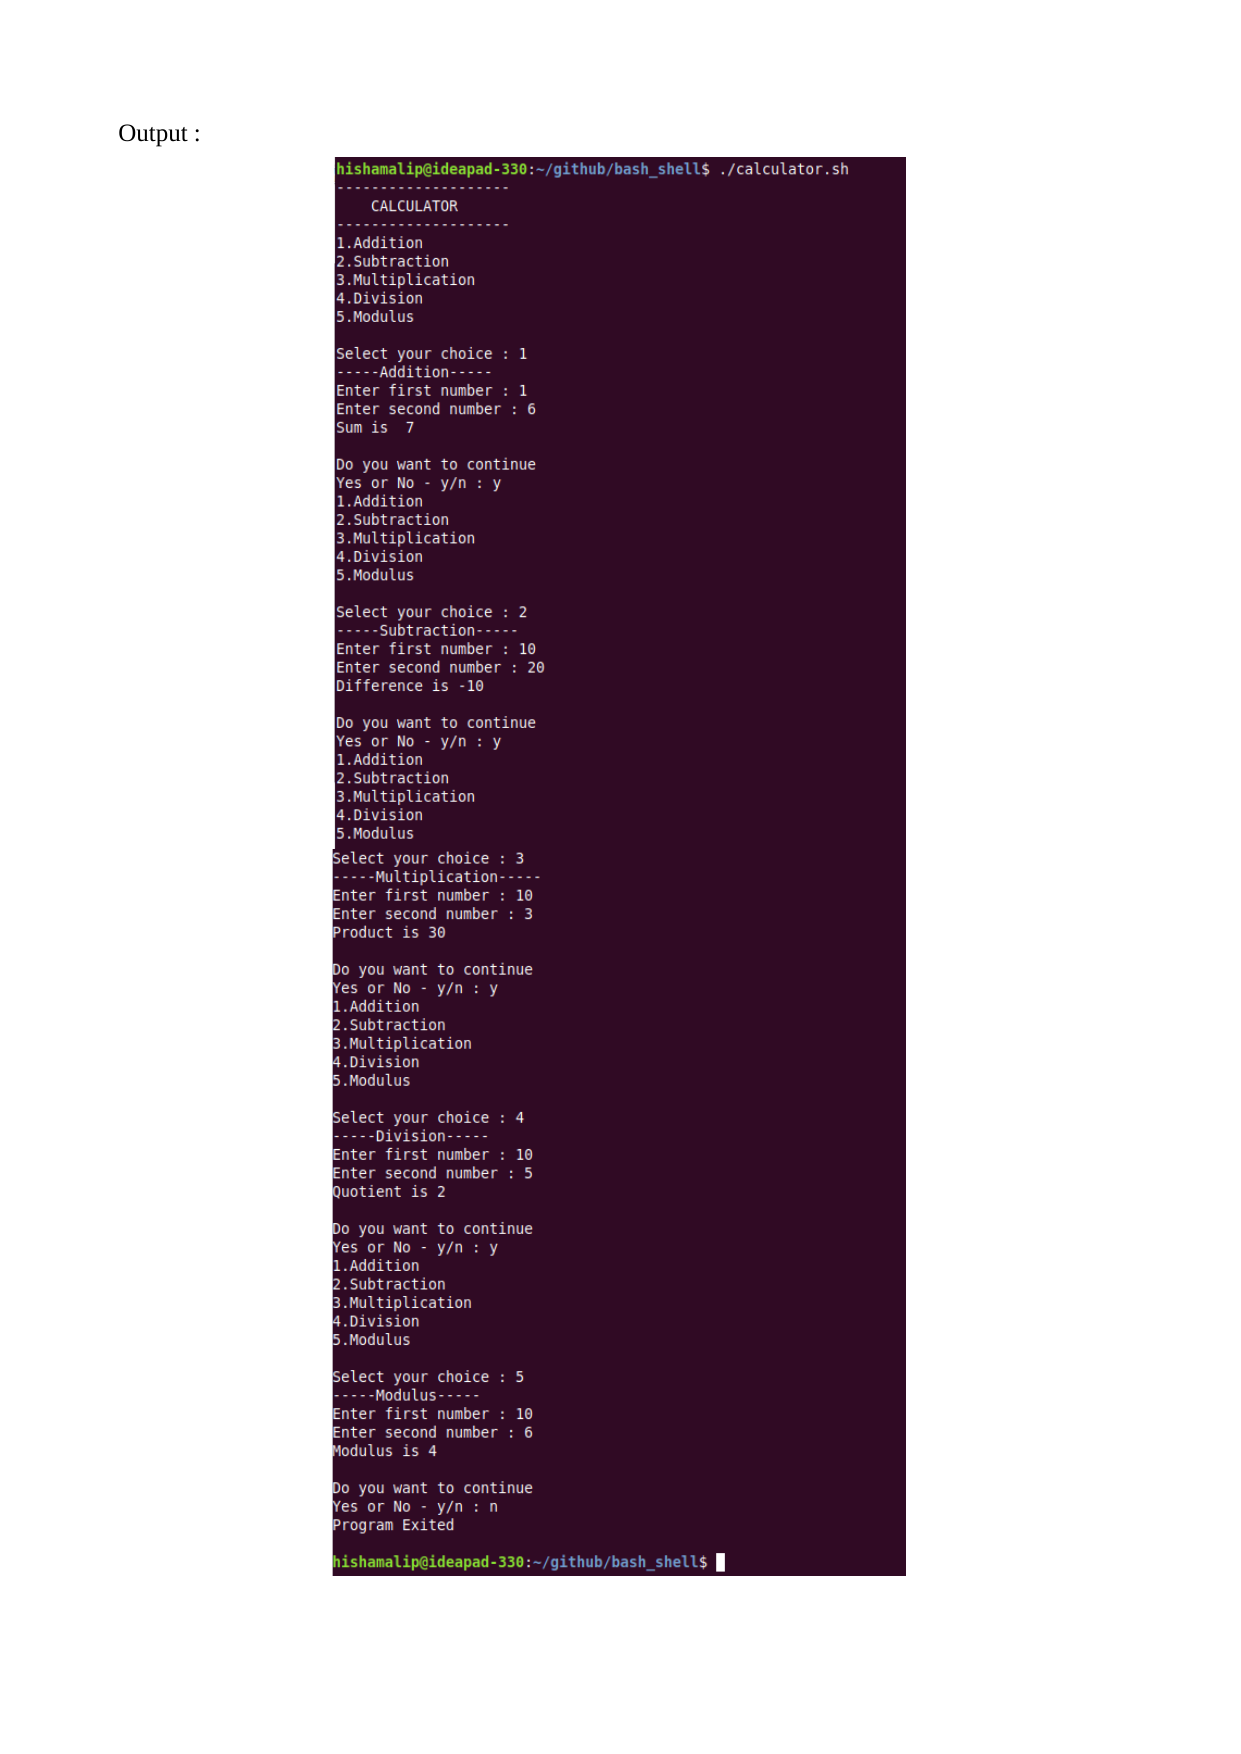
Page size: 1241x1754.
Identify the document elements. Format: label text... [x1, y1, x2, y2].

text Output : [118, 118, 1122, 147]
picture [332, 157, 906, 1576]
